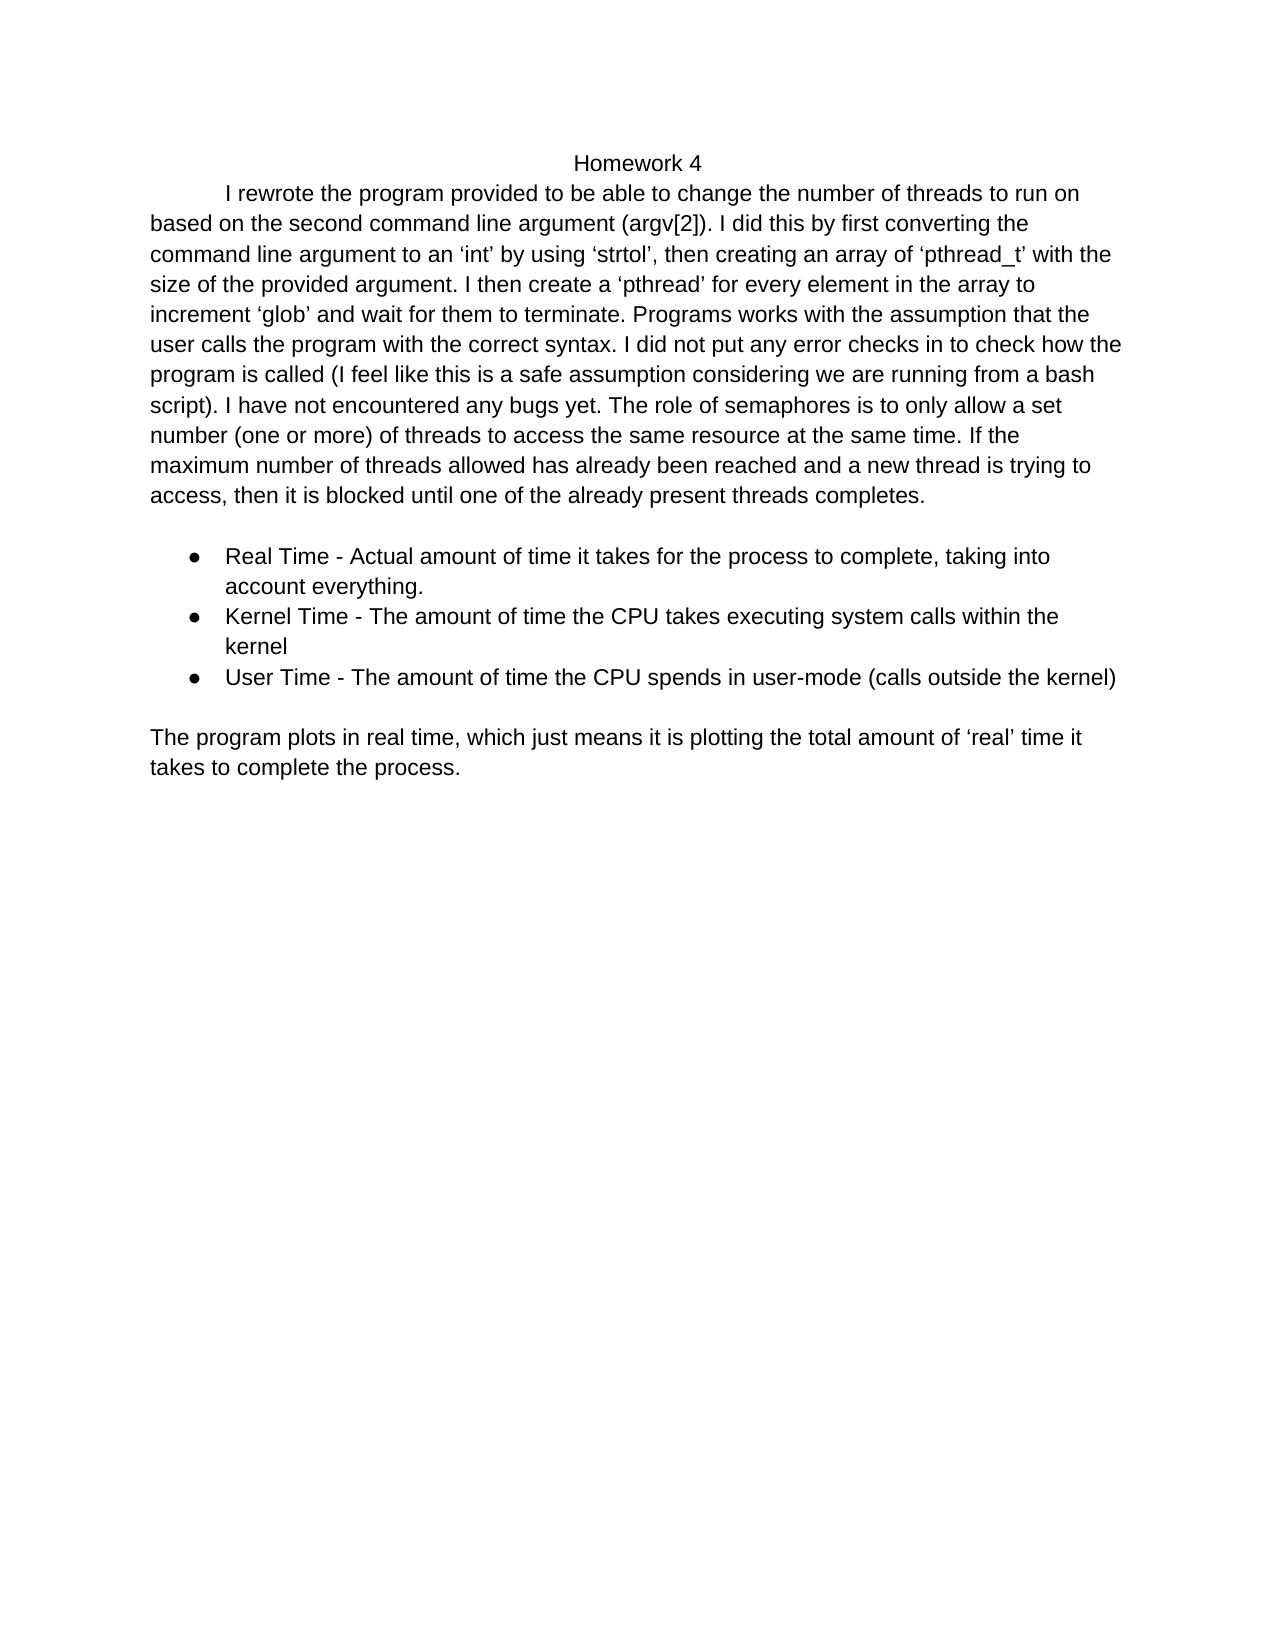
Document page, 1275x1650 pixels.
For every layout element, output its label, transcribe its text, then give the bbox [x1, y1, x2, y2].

list User Time - The amount of time the CPU spends in user-mode (calls outside the kernel) [187, 663, 1125, 690]
text The program plots in real time, which just means it is plotting the total amount of ‘real’ time it takes to complete the process. [150, 724, 1125, 781]
list Real Time - Actual amount of time it takes for the process to complete, taking into account everything. [187, 543, 1125, 599]
text Homework 4 [150, 150, 1125, 176]
list Kernel Time - The amount of time the CPU takes executing system calls within the kernel [187, 603, 1125, 660]
text I rewrote the program provided to be able to change the number of threads to run on based on the second command line argument (argv[2]). I did this by first converting the command line argument to an ‘int’ by using ‘strtol’, then creating an array of ‘pthread_t’ with the size of the provided argument. I then create a ‘pthread’ for every element in the array to increment ‘glob’ and wait for them to terminate. Programs works with the assumption that the user calls the program with the correct syntax. I did not put any error checks in to check how the program is called (I feel like this is a safe assumption considering we are running from a bash script). I have not encountered any bugs yet. The role of semaphores is to only allow a set number (one or more) of threads to access the same resource at the same time. If the maximum number of threads allowed has already been reached and a new thread is trying to access, then it is blocked until one of the already present threads completes. [150, 180, 1125, 509]
